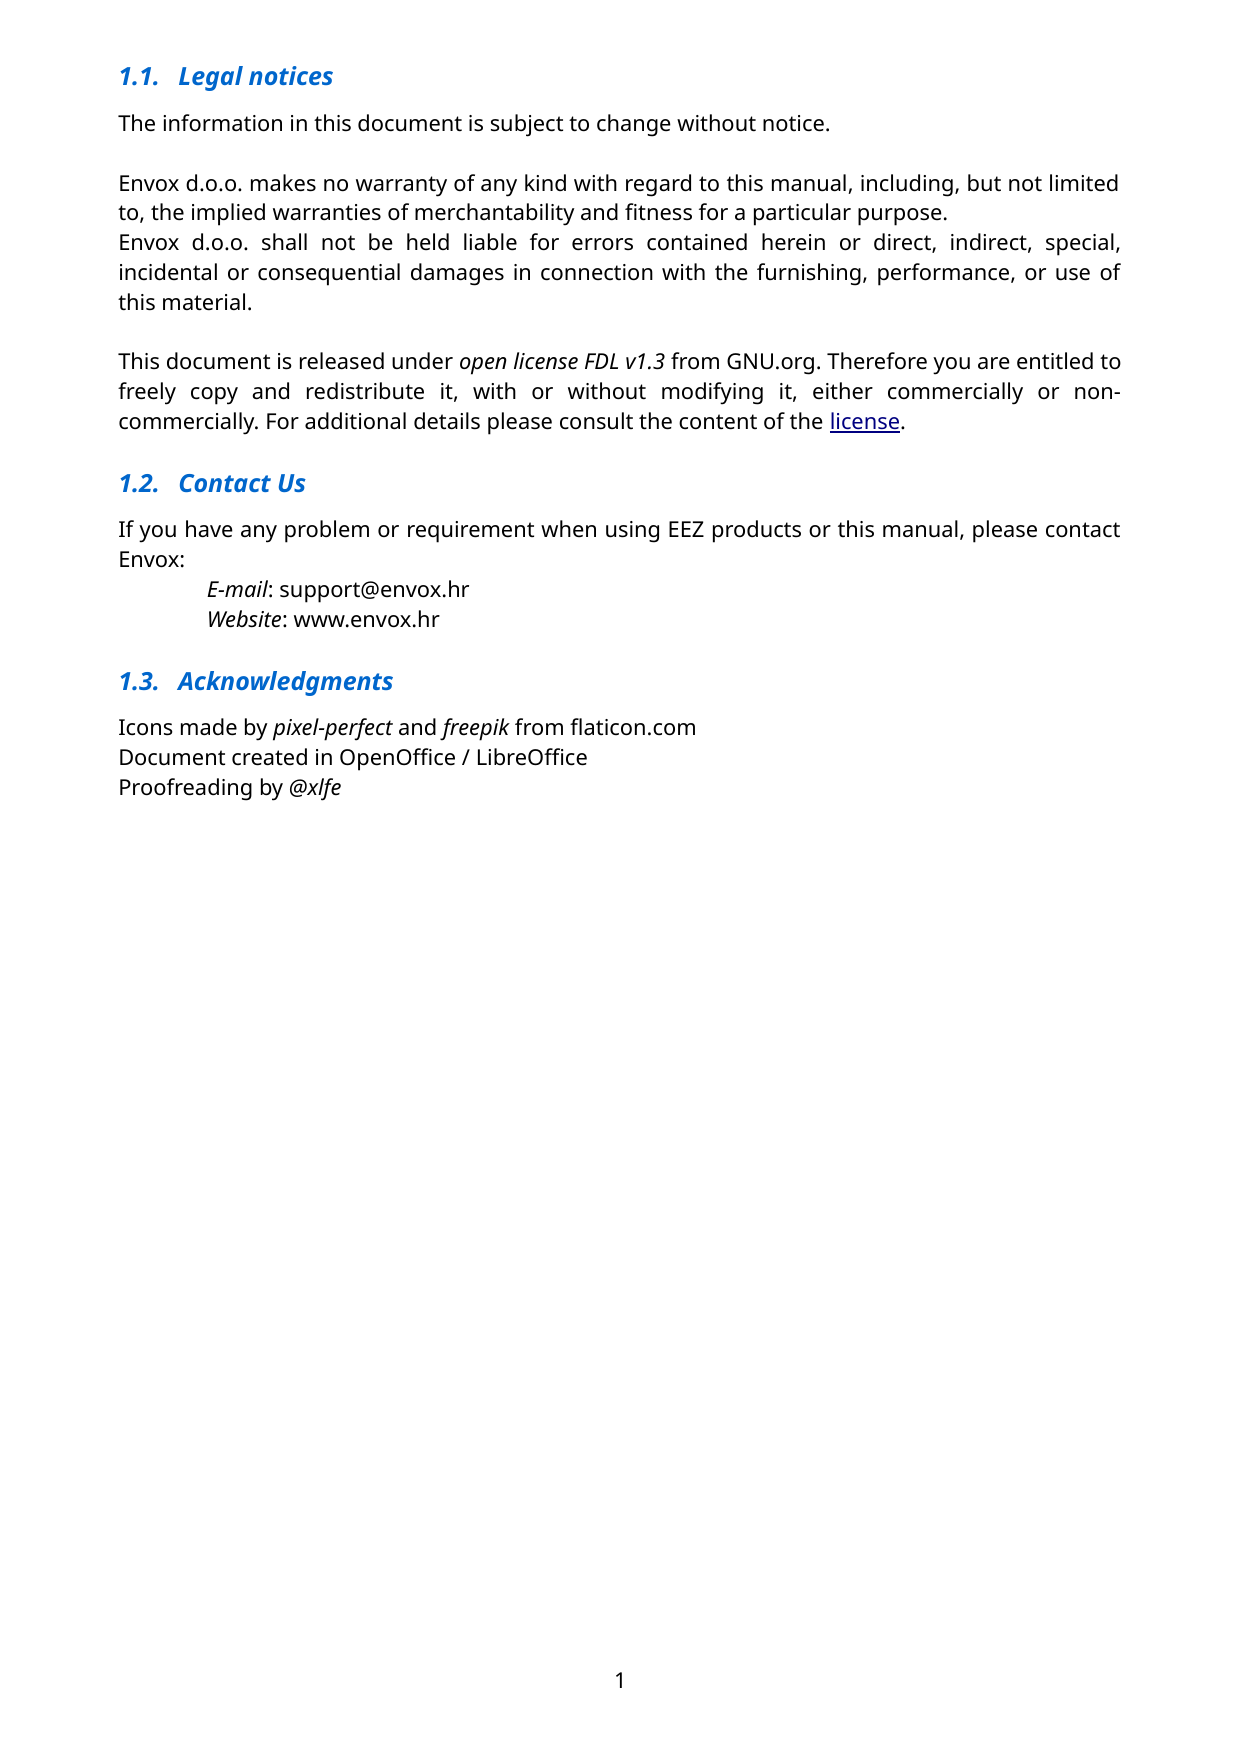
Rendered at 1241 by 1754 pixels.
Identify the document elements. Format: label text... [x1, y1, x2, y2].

text E-mail: support@envox.hr [118, 574, 1122, 604]
text If you have any problem or requirement when using EEZ products or this manual, please contact Envox: [118, 514, 1122, 574]
text The information in this document is subject to change without notice. [118, 108, 1122, 138]
text Document created in OpenOffice / LibreOffice [118, 742, 1122, 772]
text Website: www.envox.hr [118, 604, 1122, 633]
text Envox d.o.o. makes no warranty of any kind with regard to this manual, including, but not limited to, the implied warranties of merchantability and fitness for a particular purpose. [118, 167, 1122, 227]
text Proofreading by @xlfe [118, 772, 1122, 801]
text Icons made by pixel-perfect and freepik from flaticon.com [118, 712, 1122, 742]
subtitle Acknowledgments [118, 663, 1122, 697]
text This document is released under open license FDL v1.3 from GNU.org. Therefore you are entitled to freely copy and redistribute it, with or without modifying it, either commercially or non-commercially. For additional details please consult the content of the license. [118, 346, 1122, 436]
text Envox d.o.o. shall not be held liable for errors contained herein or direct, indirect, special, incidental or consequential damages in connection with the furnishing, performance, or use of this material. [118, 227, 1122, 316]
subtitle Legal notices [118, 59, 1122, 93]
subtitle Contact Us [118, 465, 1122, 499]
